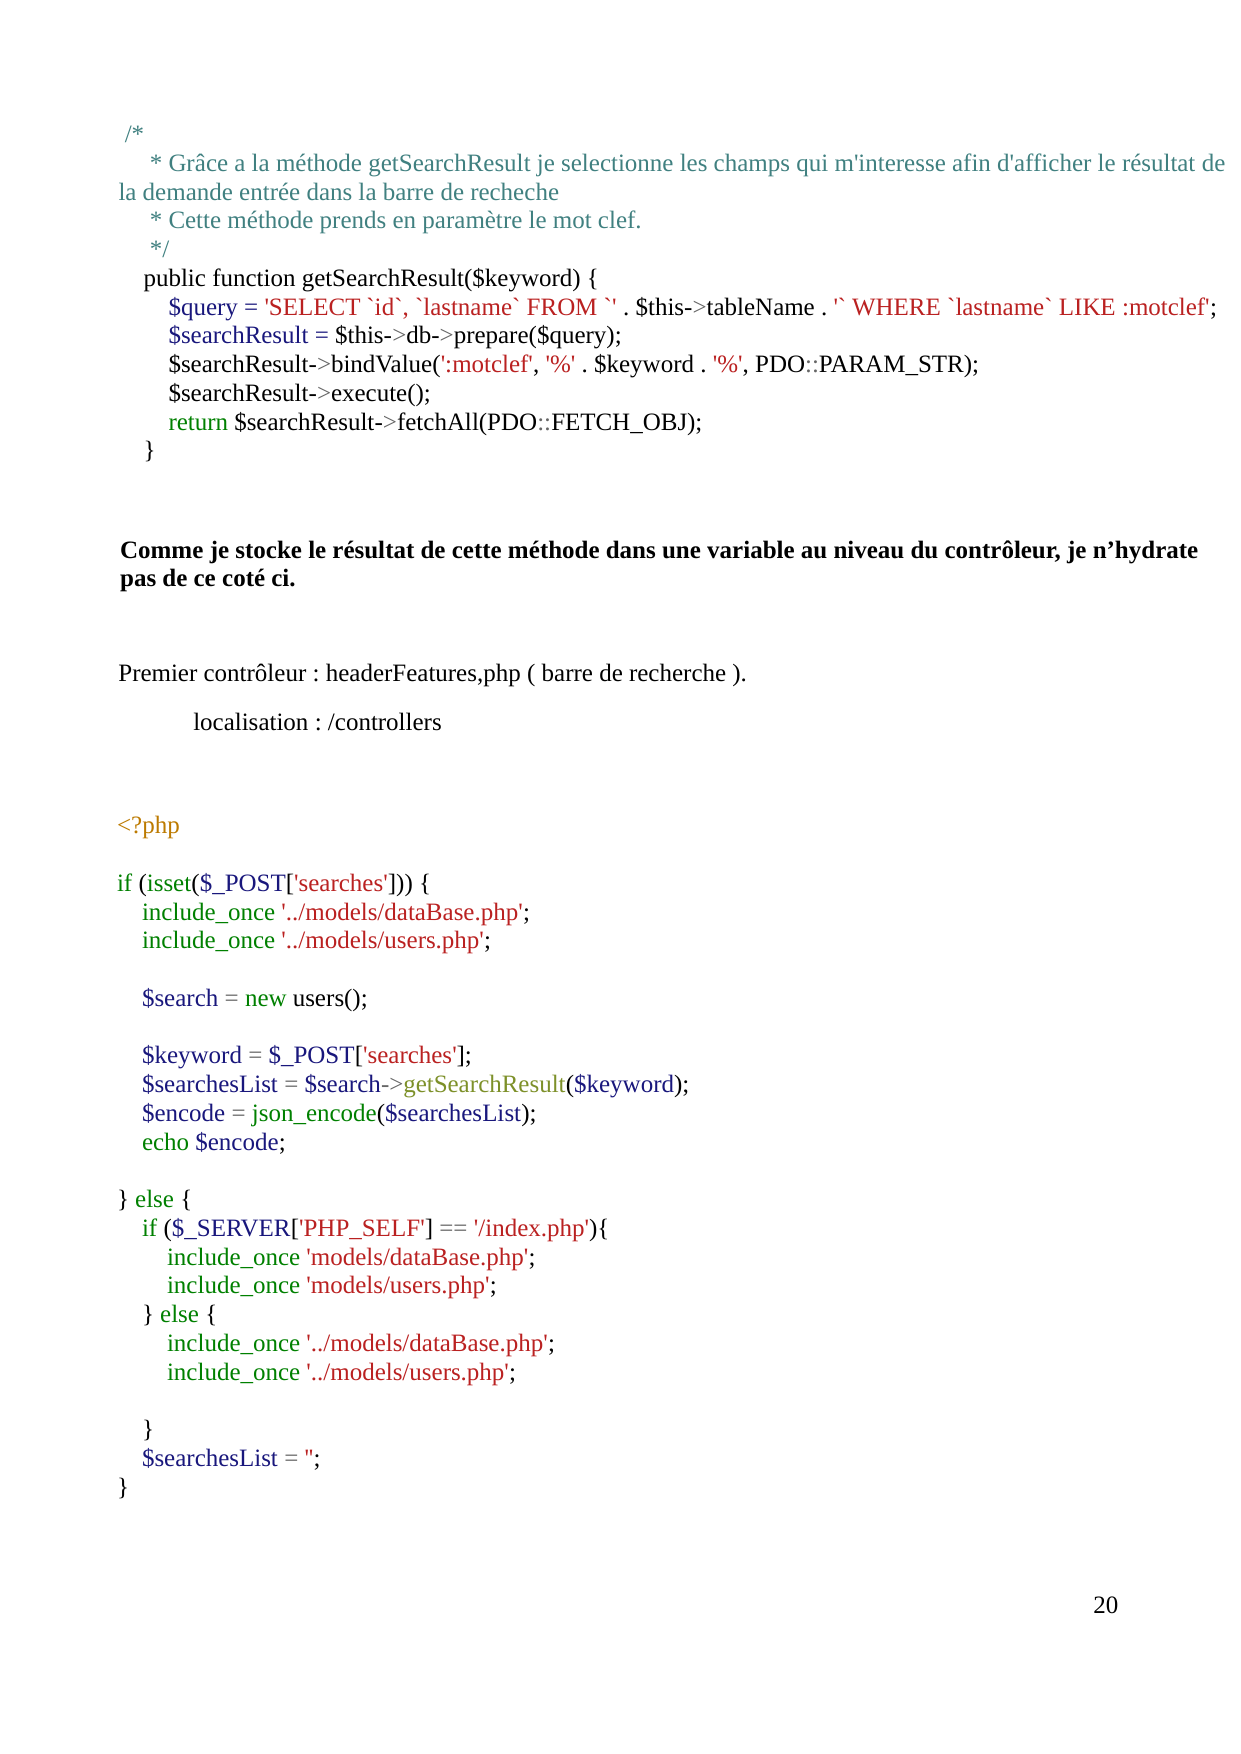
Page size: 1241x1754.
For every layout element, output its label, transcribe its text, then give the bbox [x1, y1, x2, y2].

text localisation : /controllers [118, 707, 1122, 736]
text 20 [118, 1590, 1122, 1619]
text Premier contrôleur : headerFeatures,php ( barre de recherche ). [118, 658, 1122, 687]
